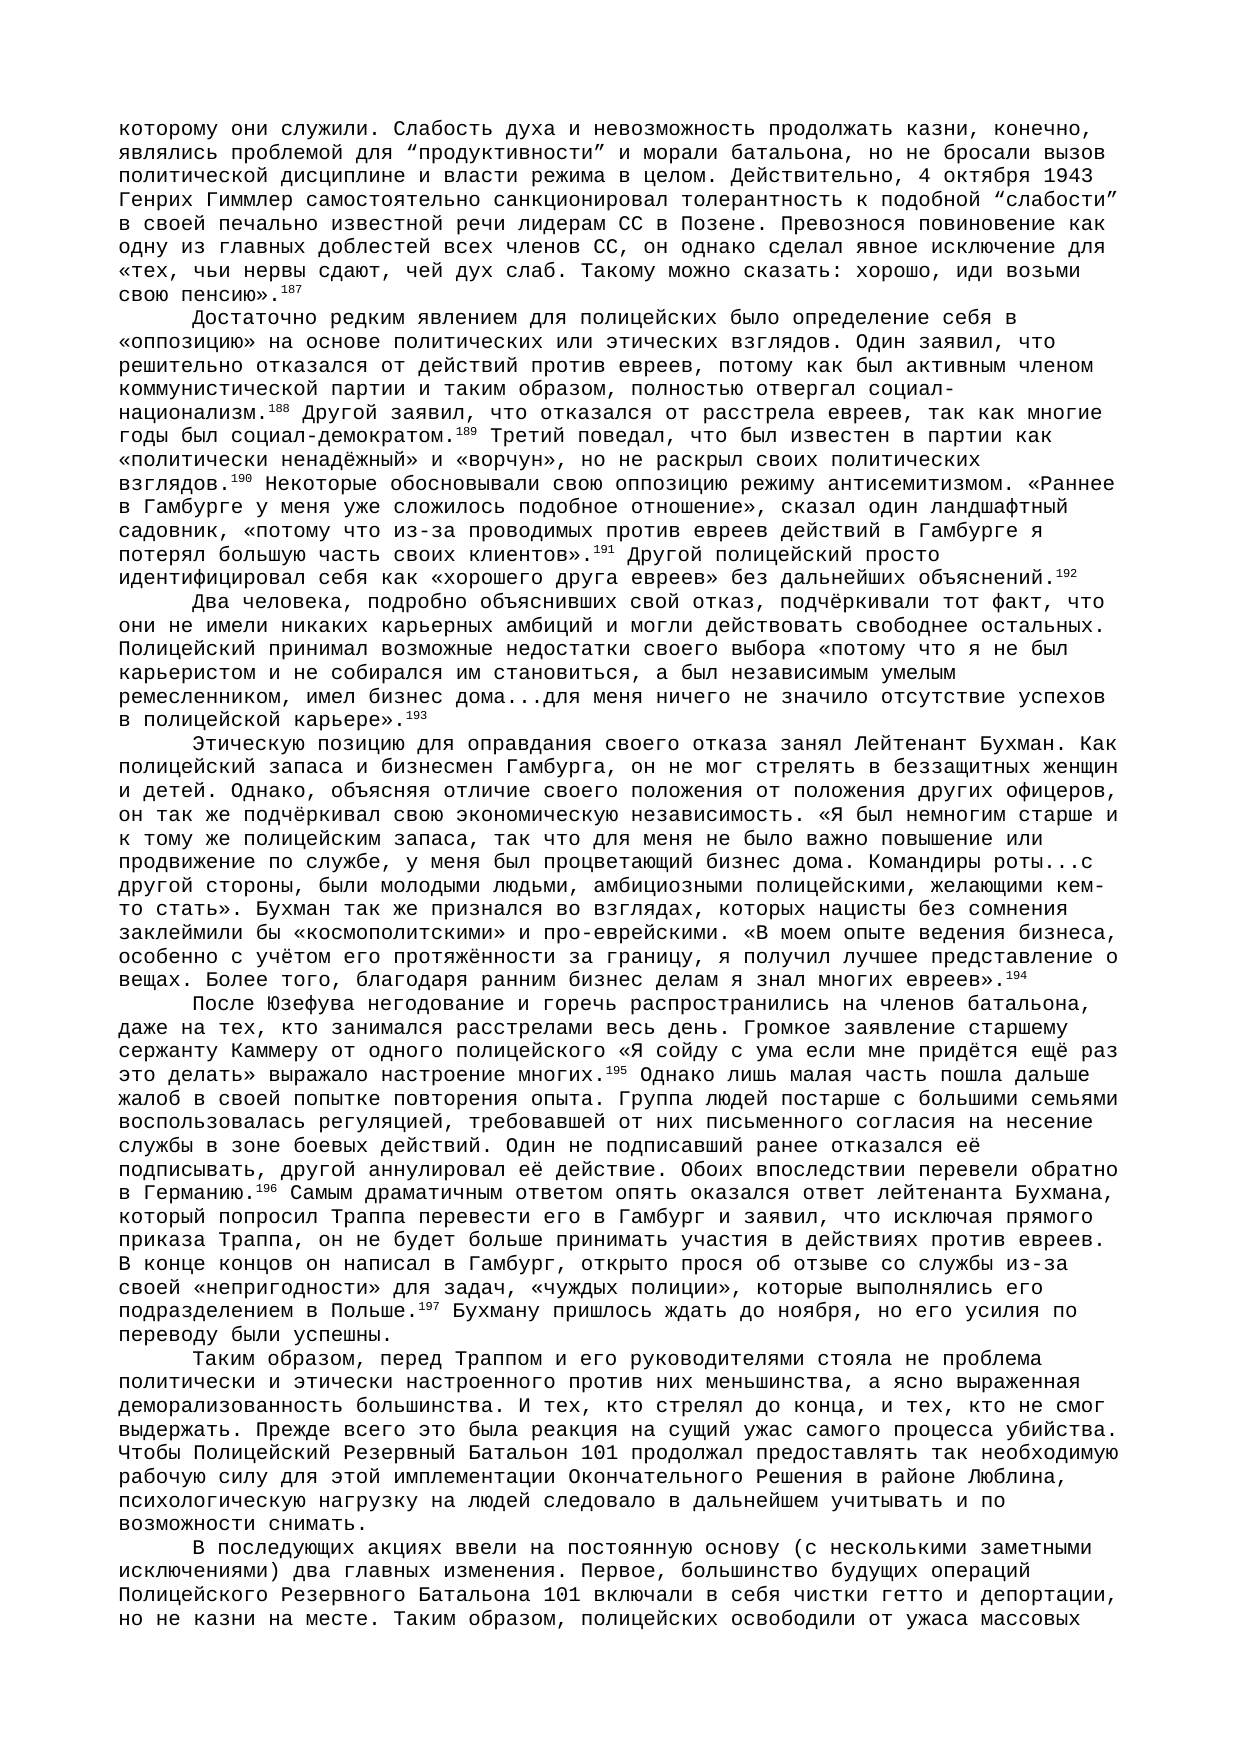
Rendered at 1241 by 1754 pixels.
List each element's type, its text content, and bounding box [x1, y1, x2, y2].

text После Юзефува негодование и горечь распространились на членов батальона, даже на тех, кто занимался расстрелами весь день. Громкое заявление старшему сержанту Каммеру от одного полицейского «Я сойду с ума если мне придётся ещё раз это делать» выражало настроение многих. Однако лишь малая часть пошла дальше жалоб в своей попытке повторения опыта. Группа людей постарше с большими семьями воспользовалась регуляцией, требовавшей от них письменного согласия на несение службы в зоне боевых действий. Один не подписавший ранее отказался её подписывать, другой аннулировал её действие. Обоих впоследствии перевели обратно в Германию. Самым драматичным ответом опять оказался ответ лейтенанта Бухмана, который попросил Траппа перевести его в Гамбург и заявил, что исключая прямого приказа Траппа, он не будет больше принимать участия в действиях против евреев. В конце концов он написал в Гамбург, открыто прося об отзыве со службы из-за своей «непригодности» для задач, «чуждых полиции», которые выполнялись его подразделением в Польше. Бухману пришлось ждать до ноября, но его усилия по переводу были успешны. [118, 993, 1122, 1348]
text Два человека, подробно объяснивших свой отказ, подчёркивали тот факт, что они не имели никаких карьерных амбиций и могли действовать свободнее остальных. Полицейский принимал возможные недостатки своего выбора «потому что я не был карьеристом и не собирался им становиться, а был независимым умелым ремесленником, имел бизнес дома...для меня ничего не значило отсутствие успехов в полицейской карьере». [118, 591, 1122, 733]
text В последующих акциях ввели на постоянную основу (с несколькими заметными исключениями) два главных изменения. Первое, большинство будущих операций Полицейского Резервного Батальона 101 включали в себя чистки гетто и депортации, но не казни на месте. Таким образом, полицейских освободили от ужаса массовых [118, 1537, 1122, 1631]
text Таким образом, перед Траппом и его руководителями стояла не проблема политически и этически настроенного против них меньшинства, а ясно выраженная деморализованность большинства. И тех, кто стрелял до конца, и тех, кто не смог выдержать. Прежде всего это была реакция на сущий ужас самого процесса убийства. Чтобы Полицейский Резервный Батальон 101 продолжал предоставлять так необходимую рабочую силу для этой имплементации Окончательного Решения в районе Люблина, психологическую нагрузку на людей следовало в дальнейшем учитывать и по возможности снимать. [118, 1348, 1122, 1537]
text Этическую позицию для оправдания своего отказа занял Лейтенант Бухман. Как полицейский запаса и бизнесмен Гамбурга, он не мог стрелять в беззащитных женщин и детей. Однако, объясняя отличие своего положения от положения других офицеров, он так же подчёркивал свою экономическую независимость. «Я был немногим старше и к тому же полицейским запаса, так что для меня не было важно повышение или продвижение по службе, у меня был процветающий бизнес дома. Командиры роты...с другой стороны, были молодыми людьми, амбициозными полицейскими, желающими кем-то стать». Бухман так же признался во взглядах, которых нацисты без сомнения заклеймили бы «космополитскими» и про-еврейскими. «В моем опыте ведения бизнеса, особенно с учётом его протяжённости за границу, я получил лучшее представление о вещах. Более того, благодаря ранним бизнес делам я знал многих евреев». [118, 733, 1122, 993]
text которому они служили. Слабость духа и невозможность продолжать казни, конечно, являлись проблемой для “продуктивности” и морали батальона, но не бросали вызов [118, 118, 1122, 165]
text Достаточно редким явлением для полицейских было определение себя в «оппозицию» на основе политических или этических взглядов. Один заявил, что решительно отказался от действий против евреев, потому как был активным членом коммунистической партии и таким образом, полностью отвергал социал-национализм. Другой заявил, что отказался от расстрела евреев, так как многие годы был социал-демократом. Третий поведал, что был известен в партии как «политически ненадёжный» и «ворчун», но не раскрыл своих политических взглядов. Некоторые обосновывали свою оппозицию режиму антисемитизмом. «Раннее в Гамбурге у меня уже сложилось подобное отношение», сказал один ландшафтный садовник, «потому что из-за проводимых против евреев действий в Гамбурге я потерял большую часть своих клиентов». Другой полицейский просто идентифицировал себя как «хорошего друга евреев» без дальнейших объяснений. [118, 307, 1122, 591]
text политической дисциплине и власти режима в целом. Действительно, 4 октября 1943 Генрих Гиммлер самостоятельно санкционировал толерантность к подобной “слабости” в своей печально известной речи лидерам СС в Позене. Превознося повиновение как одну из главных доблестей всех членов СС, он однако сделал явное исключение для «тех, чьи нервы сдают, чей дух слаб. Такому можно сказать: хорошо, иди возьми свою пенсию». [118, 165, 1122, 307]
